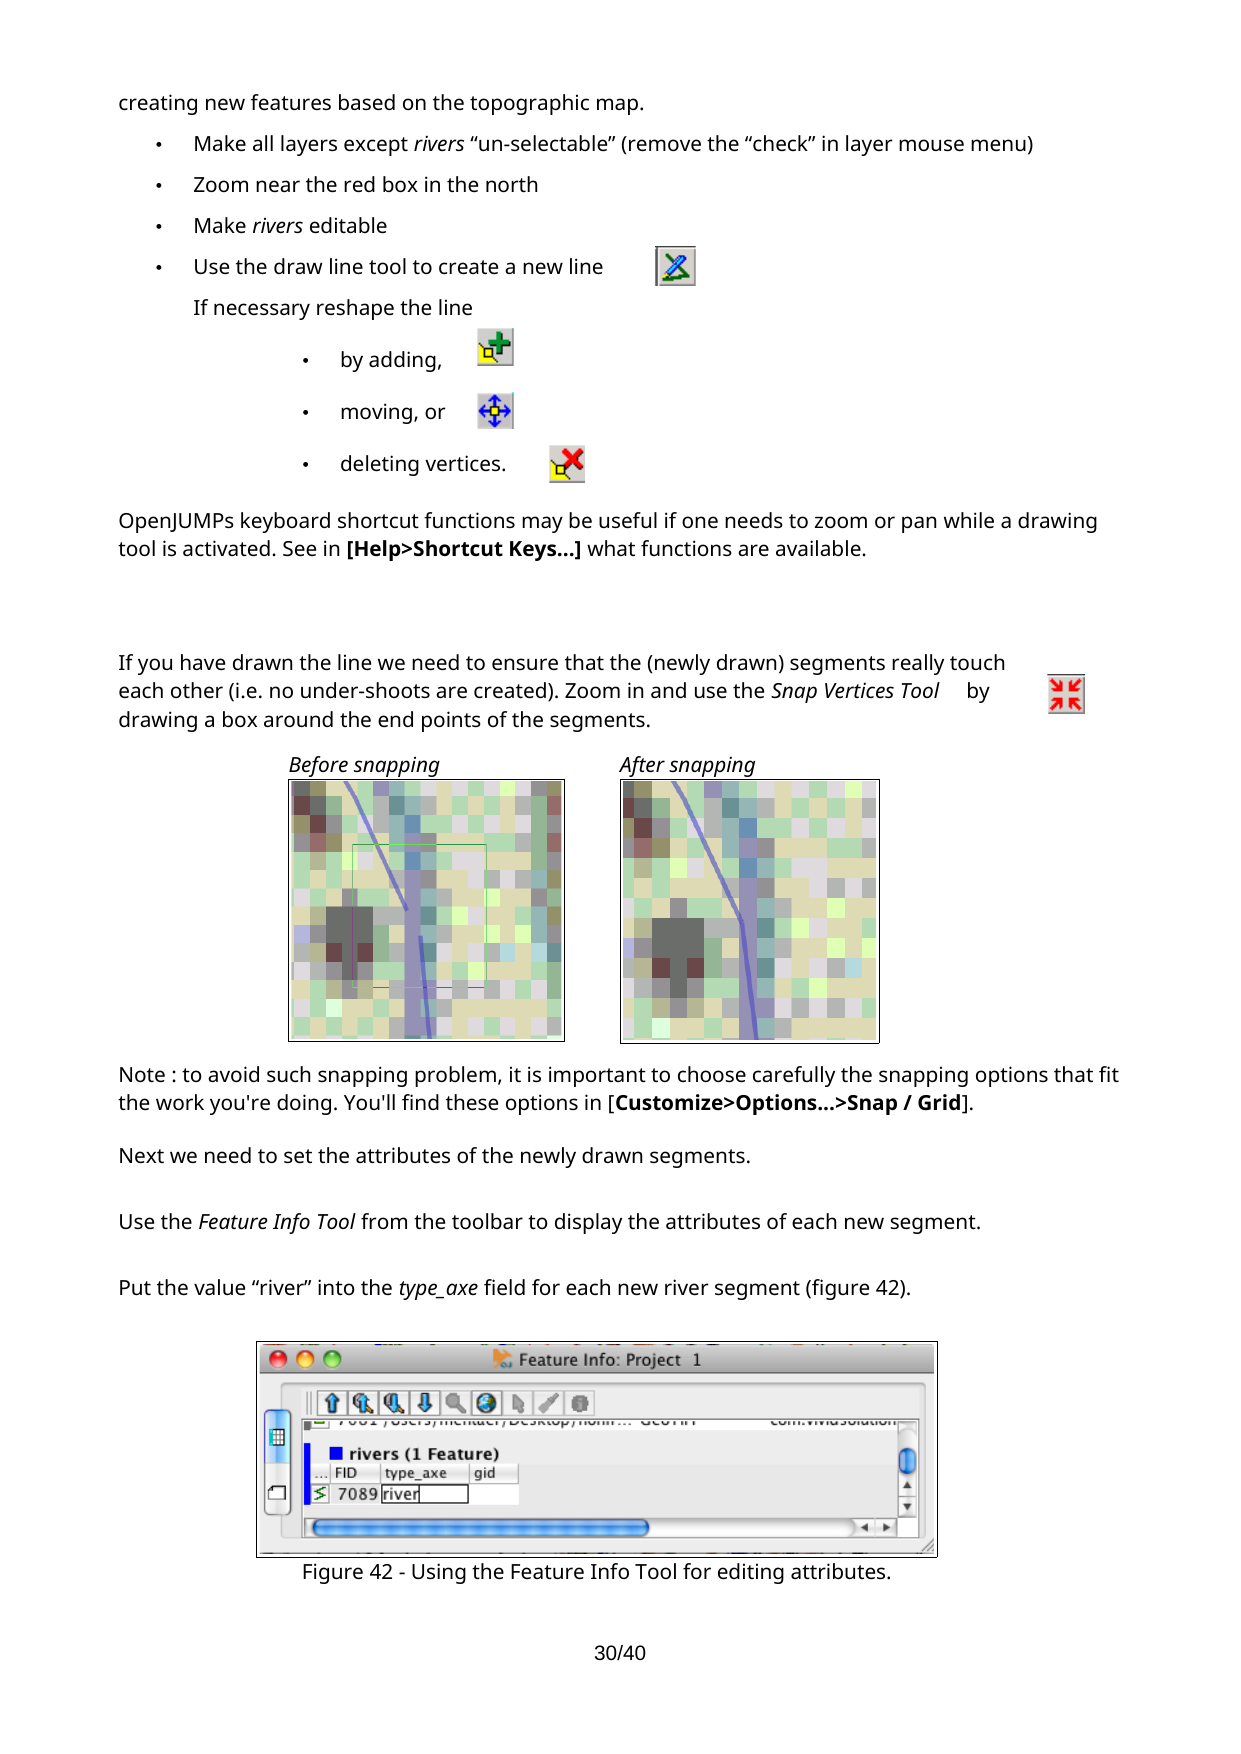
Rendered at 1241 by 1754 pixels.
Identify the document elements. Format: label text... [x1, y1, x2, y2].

picture [291, 781, 562, 1039]
list deleting vertices. [302, 449, 548, 477]
list Make rivers editable [156, 211, 1122, 239]
picture [623, 781, 876, 1040]
text Use the Feature Info Tool from the toolbar to display the attributes of each new segment. [118, 1207, 1122, 1236]
text Figure - Using the Feature Info Tool for editing attributes. [202, 1354, 992, 1586]
table_header [118, 750, 288, 1043]
list by adding, [302, 345, 1122, 373]
table_header Before snapping [288, 750, 620, 1043]
text Next we need to set the attributes of the newly drawn segments. [118, 1142, 1122, 1170]
table_header [938, 750, 1123, 1043]
list Use the draw line tool to create a new line [156, 252, 655, 280]
text creating new features based on the topographic map. [118, 88, 1122, 117]
list Zoom near the red box in the north [156, 170, 1122, 199]
picture [476, 328, 514, 366]
list [696, 252, 1122, 280]
picture [655, 246, 696, 286]
list [514, 397, 1122, 425]
picture [259, 1344, 934, 1554]
picture [1047, 674, 1085, 714]
picture [476, 392, 514, 429]
text Put the value “river” into the type_axe field for each new river segment (figure 42). [118, 1273, 1122, 1302]
list Make all layers except rivers “un-selectable” (remove the “check” in layer mouse menu) [156, 129, 1122, 158]
table_header After snapping [620, 750, 938, 1043]
text [257, 1342, 937, 1557]
text OpenJUMPs keyboard shortcut functions may be useful if one needs to zoom or pan while a drawing tool is activated. See in [Help>Shortcut Keys...] what functions are available. [118, 506, 1122, 563]
list moving, or [302, 397, 476, 425]
text If you have drawn the line we need to ensure that the (newly drawn) segments really touch each other (i.e. no under-shoots are created). Zoom in and use the Snap Vertices Tool by drawing a box around the end points of the segments. [118, 648, 1122, 733]
list If necessary reshape the line [156, 293, 1122, 321]
picture [548, 445, 585, 483]
text Note : to avoid such snapping problem, it is important to choose carefully the snapping options that fit the work you're doing. You'll find these options in [Customize>Options...>Snap / Grid]. [118, 1060, 1122, 1117]
list [585, 449, 1122, 477]
